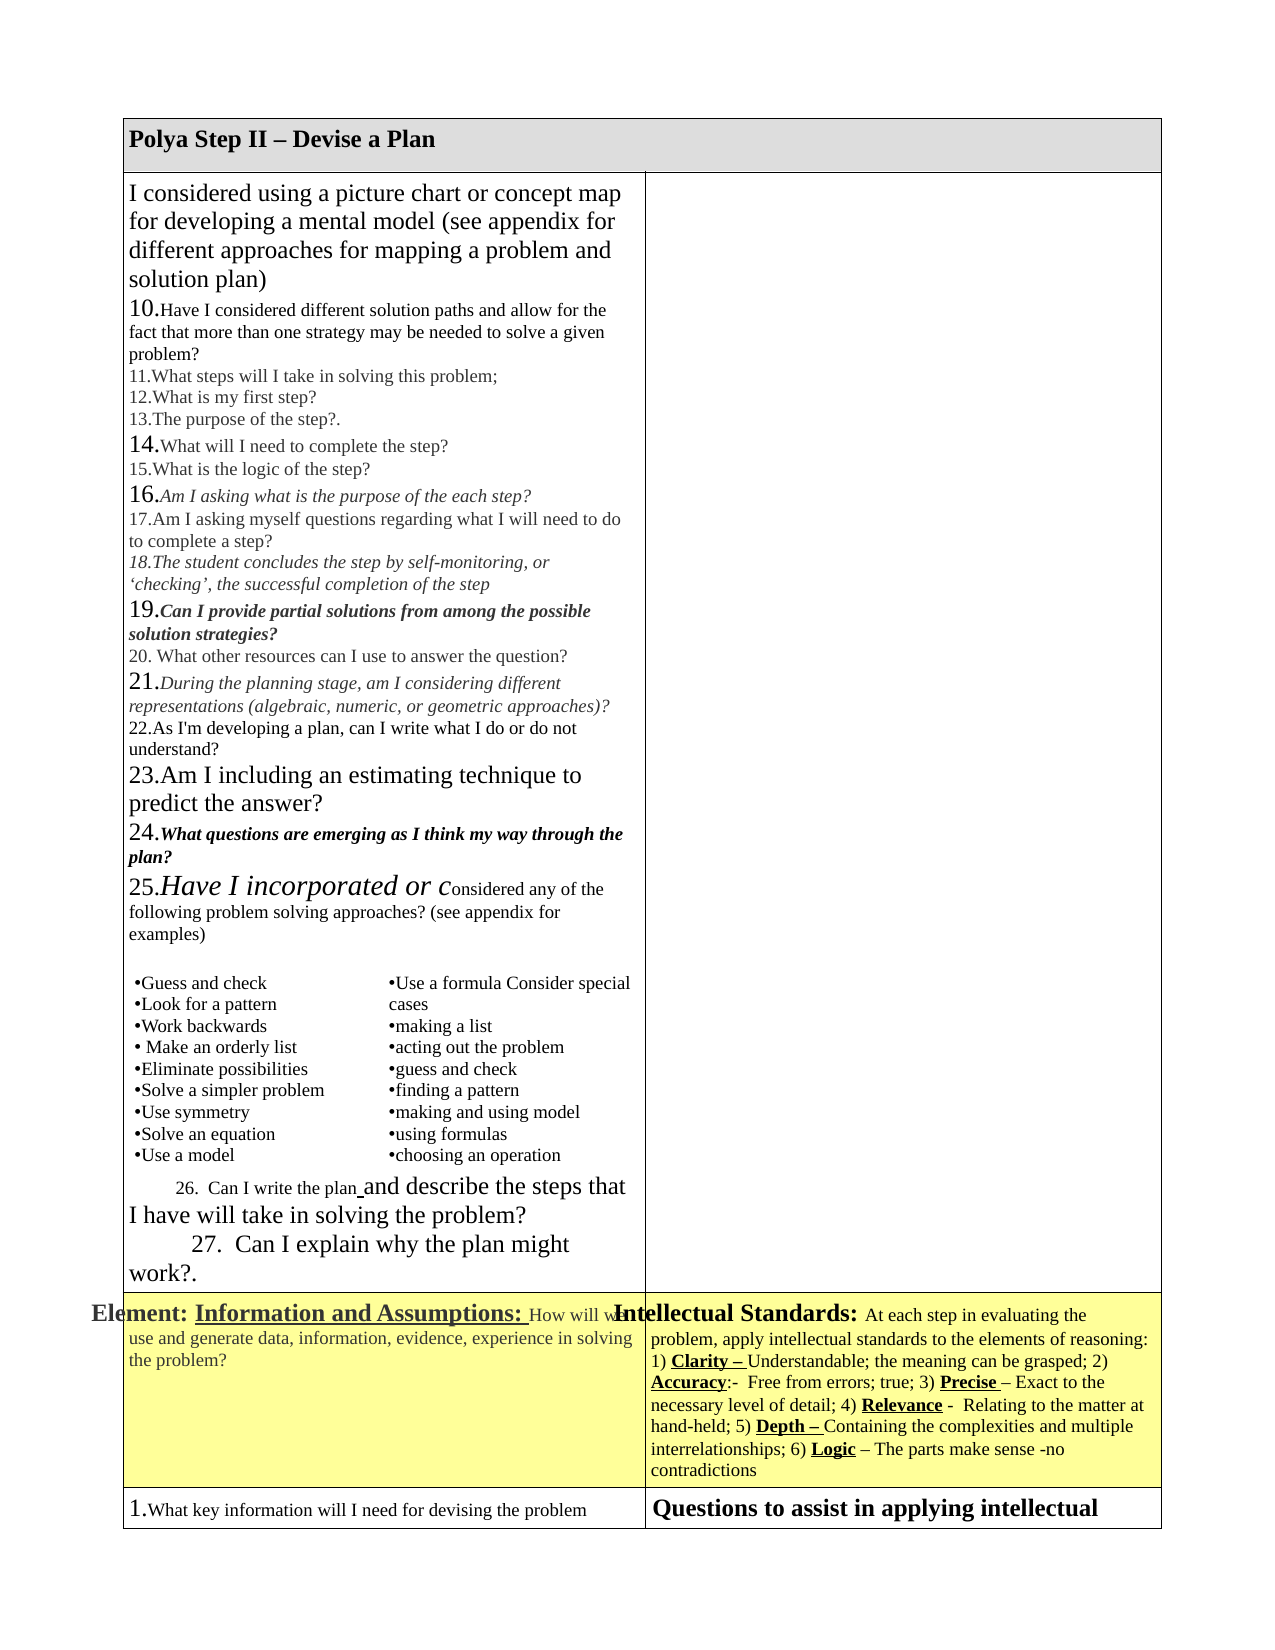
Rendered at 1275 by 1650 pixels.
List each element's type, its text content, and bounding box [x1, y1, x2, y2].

table_cell Questions to assist in applying intellectual standards What are the conditions or criteria the answer must be met? (accuracy) Can I clearly explain why the plan is appropriate for solving the problem? (clarity, relevance) Can I clearly explain how the steps identified in my solution path relates or ties into the original problem/question? (clarity, logic, relevance) Did I skip any important information in my estimation? (logic, relevance) Can I verify the legitimacy of my solution plan? (accuracy, relevance) Can I clearly write down the steps that I will take in devising a plan? (clarity, logic, accuracy) [646, 173, 1161, 1292]
table_cell Element: Information and Assumptions: How will we use and generate data, information, evidence, experience in solving the problem? [124, 1293, 645, 1487]
table_header Guess and check Look for a pattern Work backwards Make an orderly list Eliminate possibilities Solve a simpler problem Use symmetry Solve an equation Use a model [129, 966, 383, 1171]
table_cell What questions do I have before I can begin to devise a solution plan? What plan will help me solve this problem? Have I organized the information and concepts identified? Do I need to review definitions, theorems or previous content, before I begin devising my plan? Am I clear about the problem's conditions and criteria and scanned through the ifs, and, buts, assume thats, given thats and so forth to locate them? In developing the plan, have I thought about solution strategies that I used successfully in the past for problems similar to mine?. Could I use it? Could I use its result? Could I use its method? Should I introduce some auxiliary element in order to make its use possible? Can I write down any initial equation? (responses to the individual requests made by an equation are frequently in the problem statement and divides the problem into smaller, What request are being made by an initial equation? simpler problems); Have I considered breaking down the problem into goals and sub-goals- actions and strategies or break it into smaller and simpler problems, How have I prepared to bring in the solution? Can I explain a line of reasoning? Can I map the plan or draw a visual representation of the problem or a picture of what I am thinking? Have I considered using a picture chart or concept map for developing a mental model (see appendix for different approaches for mapping a problem and solution plan) Have I considered different solution paths and allow for the fact that more than one strategy may be needed to solve a given problem? What steps will I take in solving this problem; What is my first step? The purpose of the step?. What will I need to complete the step? What is the logic of the step? Am I asking what is the purpose of the each step? Am I asking myself questions regarding what I will need to do to complete a step? The student concludes the step by self-monitoring, or ‘checking’, the successful completion of the step Can I provide partial solutions from among the possible solution strategies? What other resources can I use to answer the question? During the planning stage, am I considering different representations (algebraic, numeric, or geometric approaches)? As I'm developing a plan, can I write what I do or do not understand? Am I including an estimating technique to predict the answer? What questions are emerging as I think my way through the plan? Have I incorporated or considered any of the following problem solving approaches? (see appendix for examples) 26. Can I write the plan and describe the steps that I have will take in solving the problem? 27. Can I explain why the plan might work?. [124, 173, 645, 1292]
table_header Polya Step II – Devise a Plan [124, 119, 1161, 171]
table_header Use a formula Consider special cases making a list acting out the problem guess and check finding a pattern making and using model using formulas choosing an operation [383, 966, 637, 1171]
table_cell Intellectual Standards: At each step in evaluating the problem, apply intellectual standards to the elements of reasoning: 1) Clarity – Understandable; the meaning can be grasped; 2) Accuracy:- Free from errors; true; 3) Precise – Exact to the necessary level of detail; 4) Relevance - Relating to the matter at hand-held; 5) Depth – Containing the complexities and multiple interrelationships; 6) Logic – The parts make sense -no contradictions [646, 1293, 1161, 1487]
table_cell Questions to assist in applying intellectual standards What is the most important and relevant information for addressing and solving the problem? (clarity, relevance, precise) What are the main assumption(s) underlying my solution plan? (relevance, precise) How will I ensure that data gathering techniques will yield accurate results? (accuracy) Are my assumptions justifiable, explicit and clear? (logic, accuracy, clarity) How will I verify the accuracy of the data? (accuracy) Have I extracted all relevant data from the problem statement? (clarity, accuracy, relevance) Did I use the whole condition? (accuracy, precise, depth). How will I make sure that all data used is clear, accurate, and relevant to the problem at hand? (Clarity, Accuracy, Precision; Relevance) If applicable, have I used appropriate data collection methodologies to ensure valid and reliable information? (accuracy) [646, 1488, 1161, 1527]
